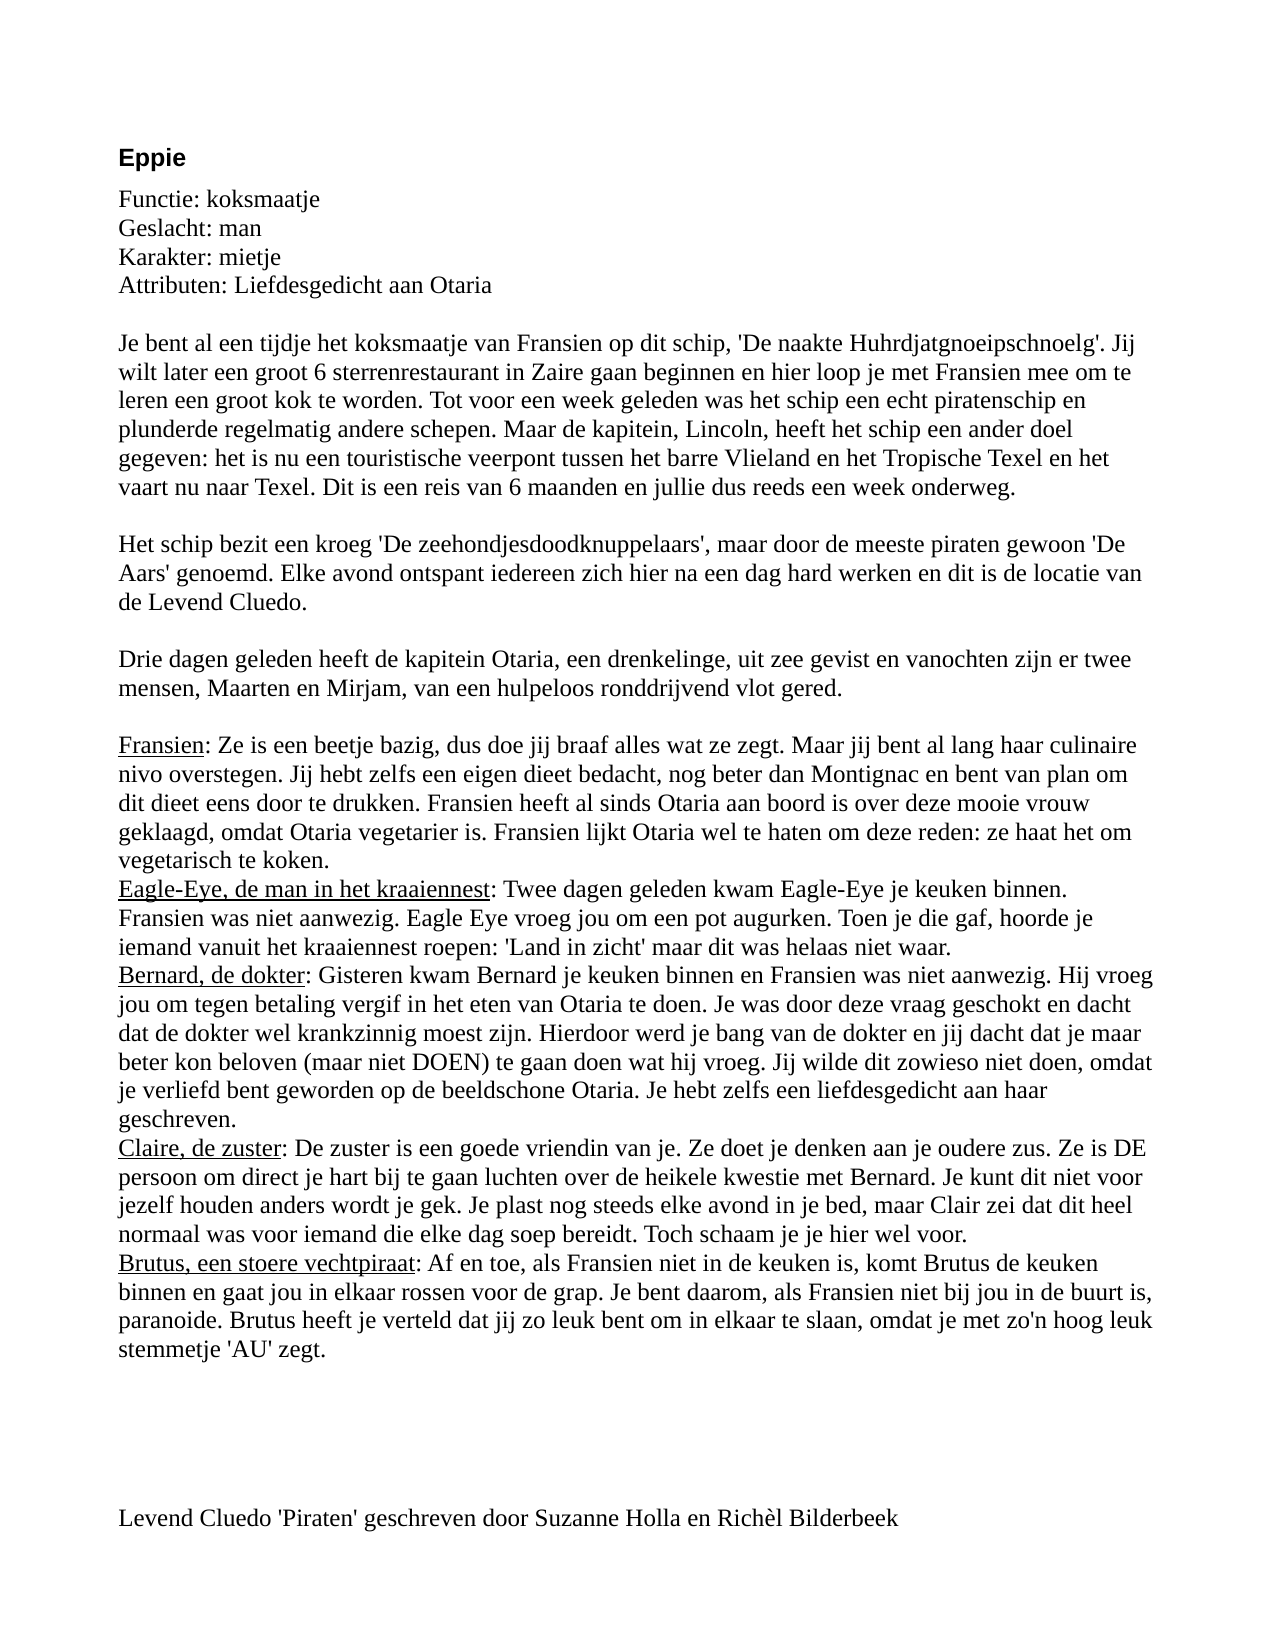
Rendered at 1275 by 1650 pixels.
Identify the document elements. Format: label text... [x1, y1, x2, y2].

text Karakter: mietje [118, 242, 1157, 271]
text Je bent al een tijdje het koksmaatje van Fransien op dit schip, 'De naakte Huhrdjatgnoeipschnoelg'. Jij wilt later een groot 6 sterrenrestaurant in Zaire gaan beginnen en hier loop je met Fransien mee om te leren een groot kok te worden. Tot voor een week geleden was het schip een echt piratenschip en plunderde regelmatig andere schepen. Maar de kapitein, Lincoln, heeft het schip een ander doel gegeven: het is nu een touristische veerpont tussen het barre Vlieland en het Tropische Texel en het vaart nu naar Texel. Dit is een reis van 6 maanden en jullie dus reeds een week onderweg. [118, 328, 1157, 501]
subtitle Eppie [118, 143, 1157, 172]
text Claire, de zuster: De zuster is een goede vriendin van je. Ze doet je denken aan je oudere zus. Ze is DE persoon om direct je hart bij te gaan luchten over de heikele kwestie met Bernard. Je kunt dit niet voor jezelf houden anders wordt je gek. Je plast nog steeds elke avond in je bed, maar Clair zei dat dit heel normaal was voor iemand die elke dag soep bereidt. Toch schaam je je hier wel voor. [118, 1133, 1157, 1248]
text Functie: koksmaatje [118, 184, 1157, 213]
text Bernard, de dokter: Gisteren kwam Bernard je keuken binnen en Fransien was niet aanwezig. Hij vroeg jou om tegen betaling vergif in het eten van Otaria te doen. Je was door deze vraag geschokt en dacht dat de dokter wel krankzinnig moest zijn. Hierdoor werd je bang van de dokter en jij dacht dat je maar beter kon beloven (maar niet DOEN) te gaan doen wat hij vroeg. Jij wilde dit zowieso niet doen, omdat je verliefd bent geworden op de beeldschone Otaria. Je hebt zelfs een liefdesgedicht aan haar geschreven. [118, 961, 1157, 1133]
text Fransien: Ze is een beetje bazig, dus doe jij braaf alles wat ze zegt. Maar jij bent al lang haar culinaire nivo overstegen. Jij hebt zelfs een eigen dieet bedacht, nog beter dan Montignac en bent van plan om dit dieet eens door te drukken. Fransien heeft al sinds Otaria aan boord is over deze mooie vrouw geklaagd, omdat Otaria vegetarier is. Fransien lijkt Otaria wel te haten om deze reden: ze haat het om vegetarisch te koken. [118, 731, 1157, 874]
text Attributen: Liefdesgedicht aan Otaria [118, 271, 1157, 299]
text Brutus, een stoere vechtpiraat: Af en toe, als Fransien niet in de keuken is, komt Brutus de keuken binnen en gaat jou in elkaar rossen voor de grap. Je bent daarom, als Fransien niet bij jou in de buurt is, paranoide. Brutus heeft je verteld dat jij zo leuk bent om in elkaar te slaan, omdat je met zo'n hoog leuk stemmetje 'AU' zegt. [118, 1248, 1157, 1363]
text Eagle-Eye, de man in het kraaiennest: Twee dagen geleden kwam Eagle-Eye je keuken binnen. Fransien was niet aanwezig. Eagle Eye vroeg jou om een pot augurken. Toen je die gaf, hoorde je iemand vanuit het kraaiennest roepen: 'Land in zicht' maar dit was helaas niet waar. [118, 874, 1157, 961]
text Drie dagen geleden heeft de kapitein Otaria, een drenkelinge, uit zee gevist en vanochten zijn er twee mensen, Maarten en Mirjam, van een hulpeloos ronddrijvend vlot gered. [118, 644, 1157, 702]
text Het schip bezit een kroeg 'De zeehondjesdoodknuppelaars', maar door de meeste piraten gewoon 'De Aars' genoemd. Elke avond ontspant iedereen zich hier na een dag hard werken en dit is de locatie van de Levend Cluedo. [118, 529, 1157, 616]
text Geslacht: man [118, 213, 1157, 242]
